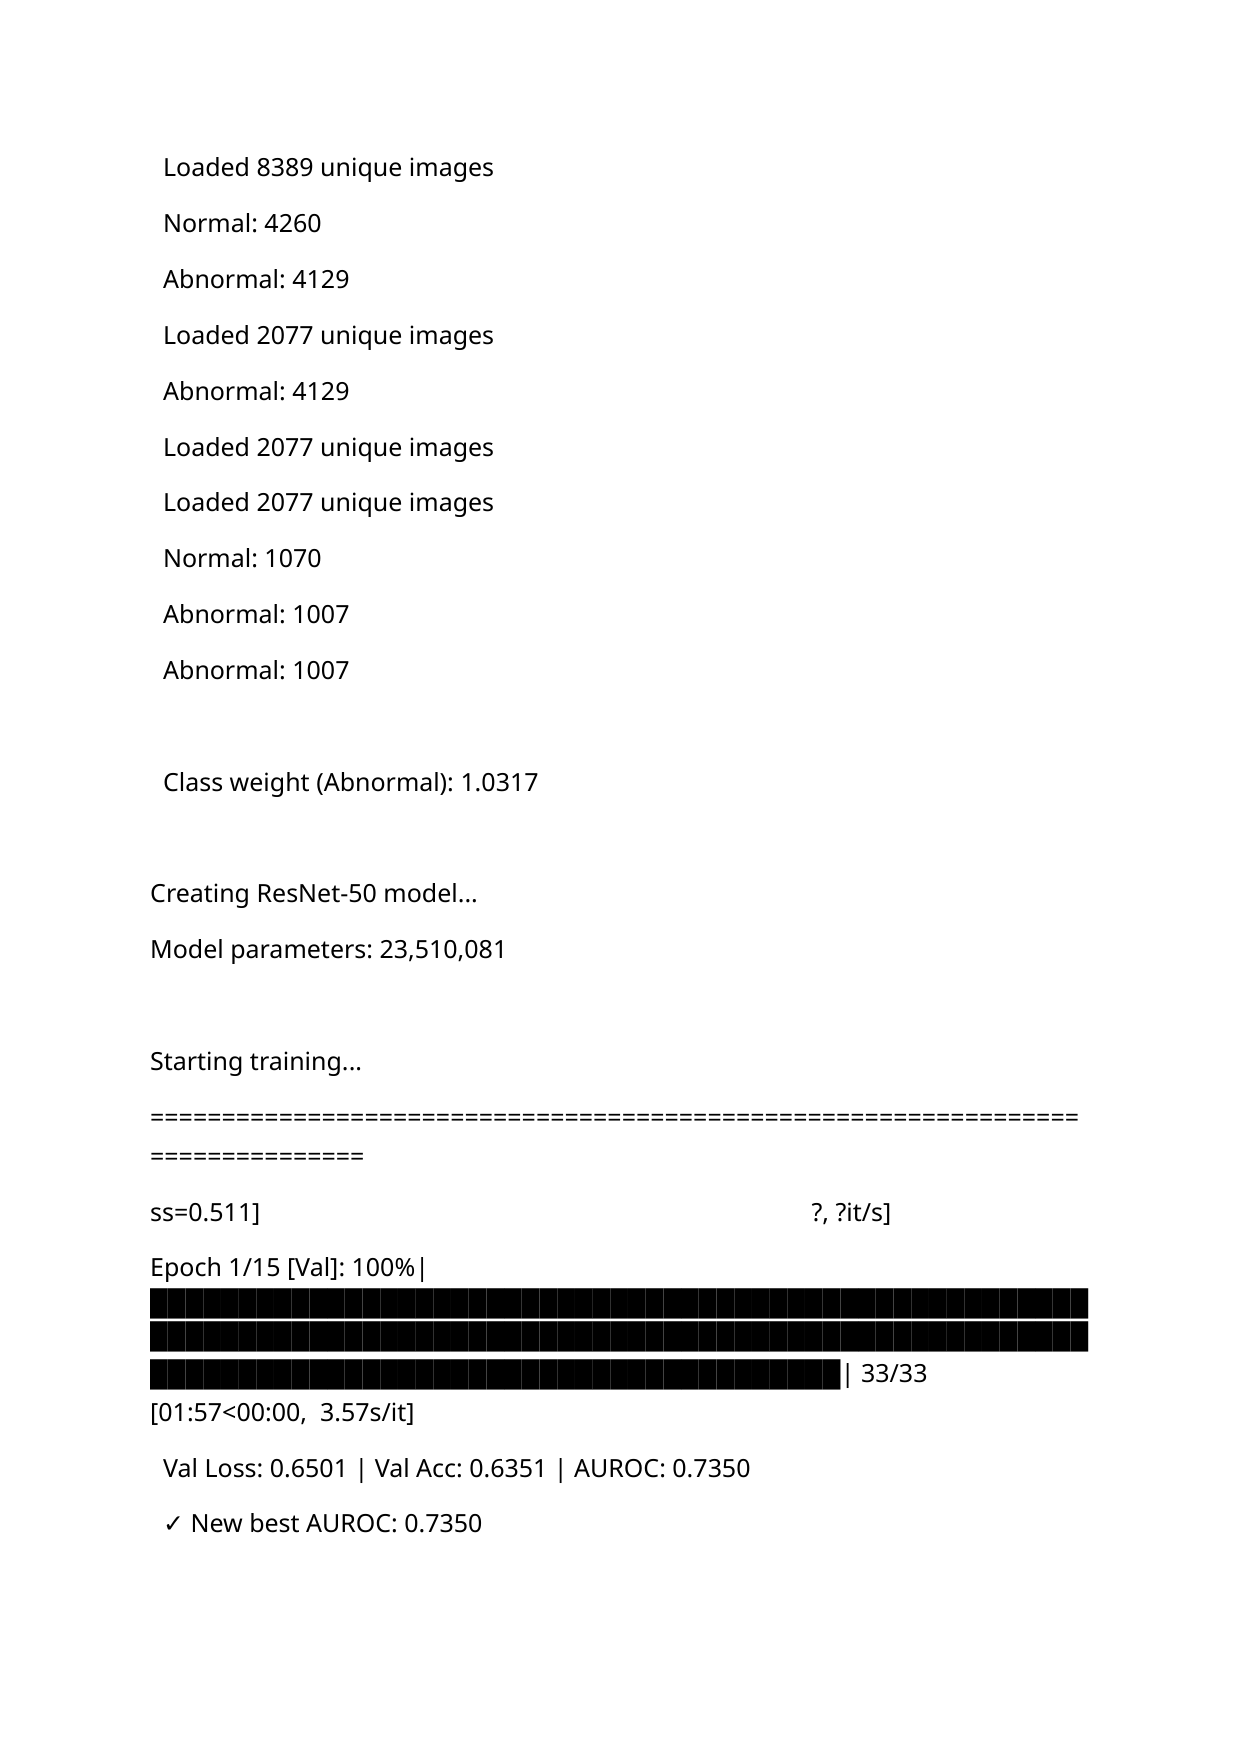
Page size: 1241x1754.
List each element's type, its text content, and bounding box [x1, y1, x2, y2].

text Normal: 1070 [150, 541, 1090, 575]
text Abnormal: 4129 [150, 373, 1090, 407]
text Normal: 4260 [150, 206, 1090, 240]
text Creating ResNet-50 model... [150, 876, 1090, 910]
text Abnormal: 4129 [150, 262, 1090, 296]
text Class weight (Abnormal): 1.0317 [150, 764, 1090, 798]
text Loaded 2077 unique images [150, 485, 1090, 519]
text Val Loss: 0.6501 | Val Acc: 0.6351 | AUROC: 0.7350 [150, 1450, 1090, 1484]
text ✓ New best AUROC: 0.7350 [150, 1506, 1090, 1540]
text ================================================================================ [150, 1099, 1090, 1172]
text Loaded 8389 unique images [150, 150, 1090, 184]
text Starting training... [150, 1043, 1090, 1077]
text Abnormal: 1007 [150, 652, 1090, 687]
text Epoch 1/15 [Val]: 100%|█████████████████████████████████████████████████████████████████████████████████████████████████████████████████████████████████████████████████| 33/33 [01:57<00:00, 3.57s/it] [150, 1250, 1090, 1428]
text ss=0.511] ?, ?it/s] [150, 1194, 1090, 1228]
text Loaded 2077 unique images [150, 317, 1090, 352]
text Abnormal: 1007 [150, 597, 1090, 631]
text Loaded 2077 unique images [150, 429, 1090, 463]
text Model parameters: 23,510,081 [150, 932, 1090, 966]
